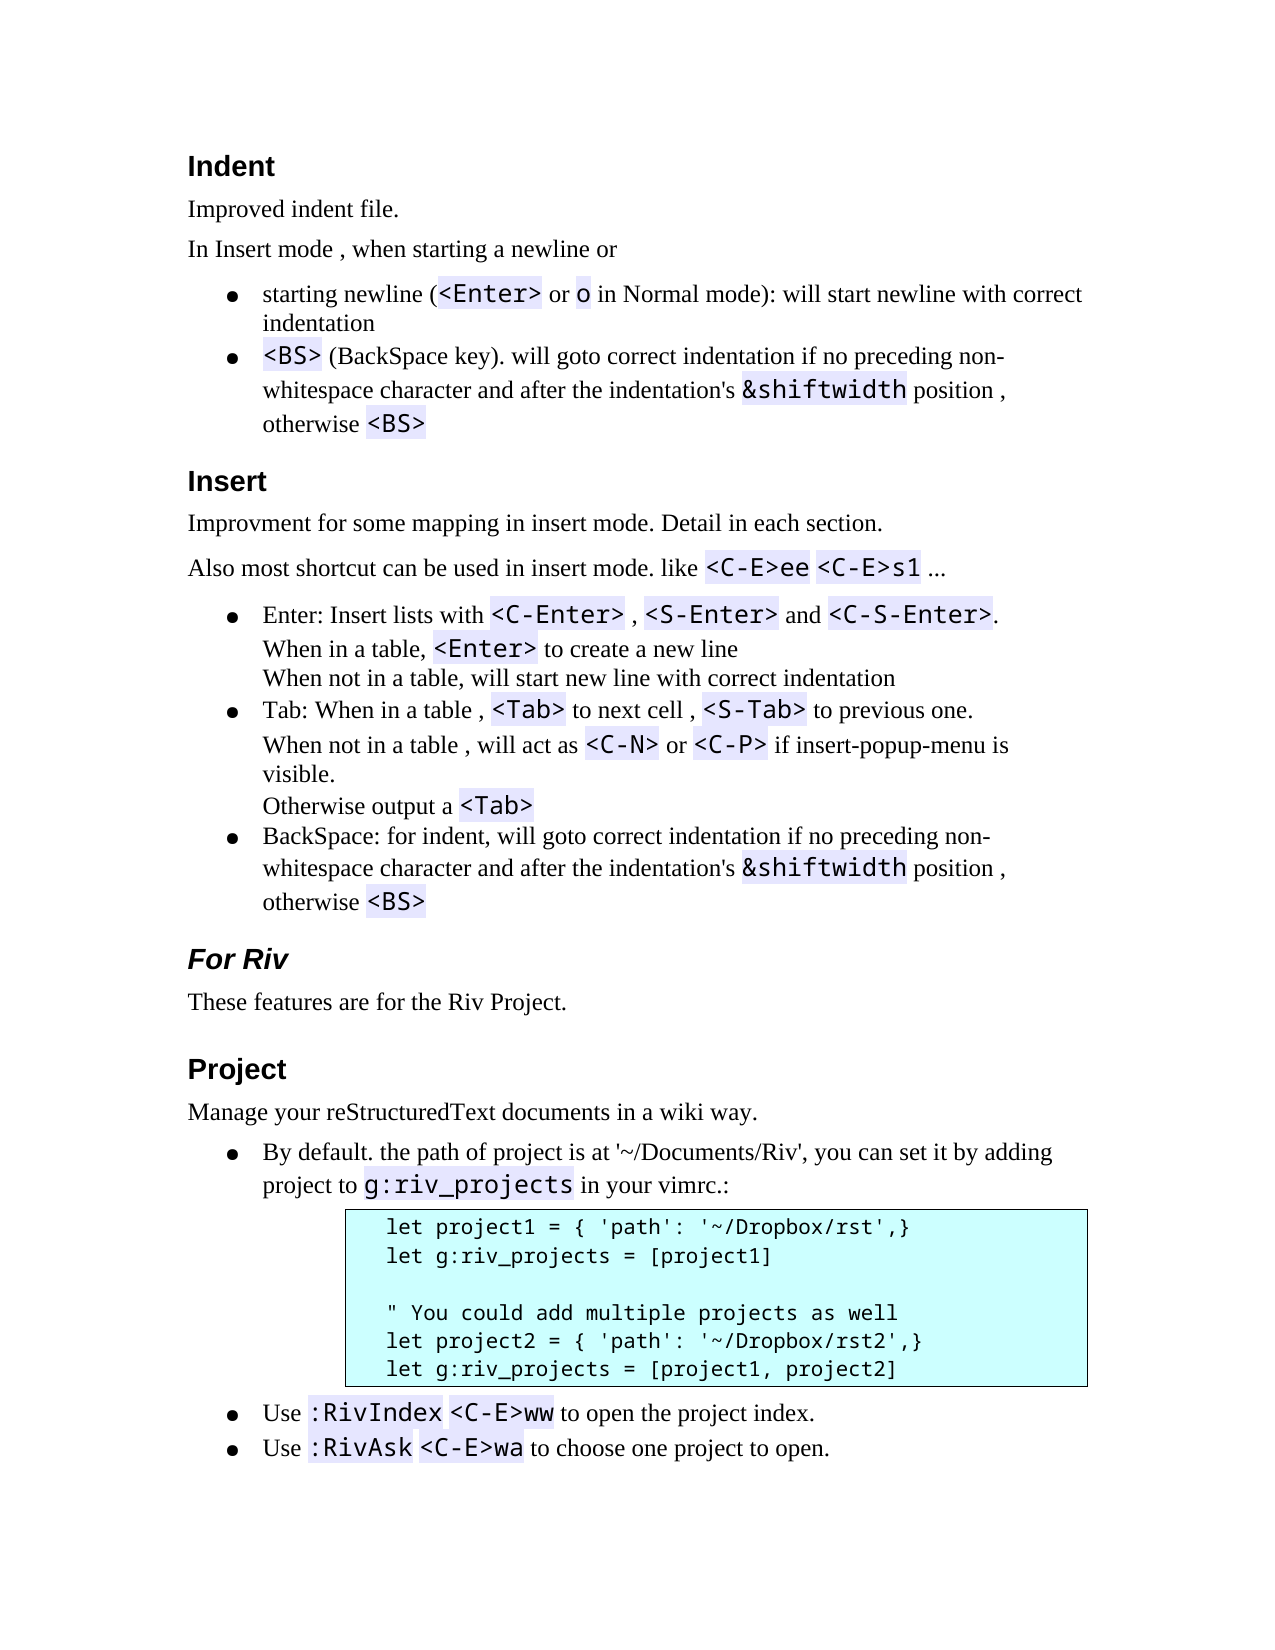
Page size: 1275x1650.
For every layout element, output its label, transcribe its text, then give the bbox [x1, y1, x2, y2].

text In Insert mode , when starting a newline or [187, 235, 1087, 263]
list Enter: Insert lists with <C-Enter> , <S-Enter> and <C-S-Enter>. [225, 596, 490, 630]
list Use :RivIndex <C-E>ww to open the project index. [554, 1395, 1087, 1429]
list Otherwise output a <Tab> [225, 788, 459, 822]
list BackSpace: for indent, will goto correct indentation if no preceding non-whitespace character and after the indentation's &shiftwidth position , otherwise <BS> [225, 822, 1087, 918]
subtitle Project [187, 1053, 1087, 1086]
list Tab: When in a table , <Tab> to next cell , <S-Tab> to previous one. [225, 692, 491, 726]
list When not in a table , will act as <C-N> or <C-P> if insert-popup-menu is visible. [225, 726, 1087, 788]
text These features are for the Riv Project. [187, 988, 1087, 1016]
list Enter: Insert lists with <C-Enter> , <S-Enter> and <C-S-Enter>. [993, 596, 1087, 630]
list Use :RivAsk <C-E>wa to choose one project to open. [524, 1429, 1087, 1463]
list Use :RivIndex <C-E>ww to open the project index. [225, 1395, 308, 1429]
list Use :RivAsk <C-E>wa to choose one project to open. [225, 1429, 308, 1463]
list Tab: When in a table , <Tab> to next cell , <S-Tab> to previous one. [566, 692, 702, 726]
list When not in a table, will start new line with correct indentation [225, 664, 1087, 692]
list Enter: Insert lists with <C-Enter> , <S-Enter> and <C-S-Enter>. [779, 596, 828, 630]
list <BS> (BackSpace key). will goto correct indentation if no preceding non-whitespace character and after the indentation's &shiftwidth position , otherwise <BS> [225, 337, 1087, 439]
list When in a table, <Enter> to create a new line [225, 630, 433, 664]
text Manage your reStructuredText documents in a wiki way. [187, 1098, 1087, 1126]
list starting newline (<Enter> or o in Normal mode): will start newline with correct indentation [225, 276, 1087, 337]
list let project1 = { 'path': '~/Dropbox/rst',} let g:riv_projects = [project1] " You could add multiple projects as well let project2 = { 'path': '~/Dropbox/rst2',} let g:riv_projects = [project1, project2] [346, 1210, 1087, 1386]
subtitle Indent [187, 150, 1087, 183]
text Also most shortcut can be used in insert mode. like <C-E>ee <C-E>s1 ... [187, 550, 705, 584]
list When in a table, <Enter> to create a new line [538, 630, 1087, 664]
list Otherwise output a <Tab> [534, 788, 1087, 822]
list Tab: When in a table , <Tab> to next cell , <S-Tab> to previous one. [807, 692, 1087, 726]
text Improvment for some mapping in insert mode. Detail in each section. [187, 509, 1087, 537]
text Improved indent file. [187, 195, 1087, 223]
text Also most shortcut can be used in insert mode. like <C-E>ee <C-E>s1 ... [921, 550, 1087, 584]
subtitle Insert [187, 464, 1087, 497]
list By default. the path of project is at '~/Documents/Riv', you can set it by adding project to g:riv_projects in your vimrc.: [225, 1138, 1087, 1200]
subtitle For Riv [187, 943, 1087, 976]
